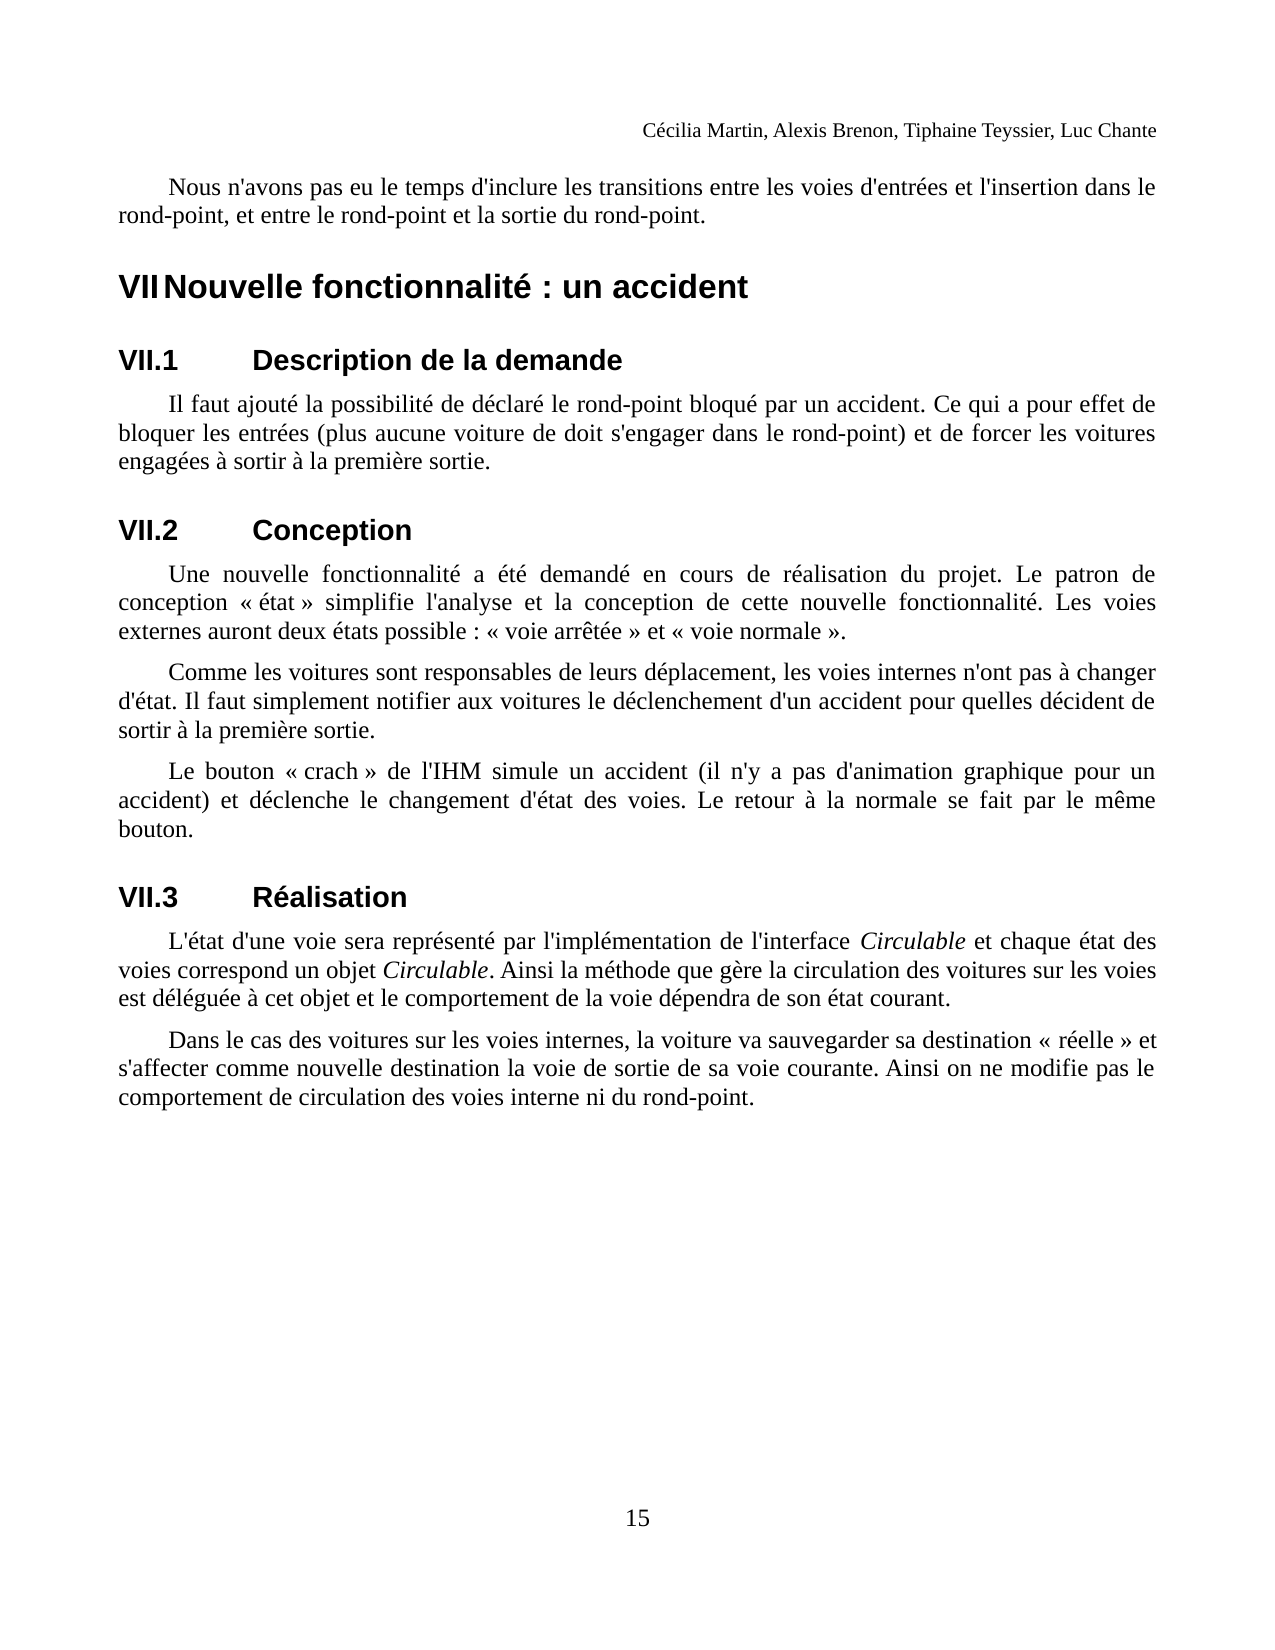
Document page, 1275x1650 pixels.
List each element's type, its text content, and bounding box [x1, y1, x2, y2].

subtitle Conception [118, 513, 1157, 546]
text Comme les voitures sont responsables de leurs déplacement, les voies internes n'ont pas à changer d'état. Il faut simplement notifier aux voitures le déclenchement d'un accident pour quelles décident de sortir à la première sortie. [118, 657, 1157, 744]
text Une nouvelle fonctionnalité a été demandé en cours de réalisation du projet. Le patron de conception « état » simplifie l'analyse et la conception de cette nouvelle fonctionnalité. Les voies externes auront deux états possible : « voie arrêtée » et « voie normale ». [118, 559, 1157, 645]
text Dans le cas des voitures sur les voies internes, la voiture va sauvegarder sa destination « réelle » et s'affecter comme nouvelle destination la voie de sortie de sa voie courante. Ainsi on ne modifie pas le comportement de circulation des voies interne ni du rond-point. [118, 1025, 1157, 1111]
subtitle Description de la demande [118, 343, 1157, 376]
text Il faut ajouté la possibilité de déclaré le rond-point bloqué par un accident. Ce qui a pour effet de bloquer les entrées (plus aucune voiture de doit s'engager dans le rond-point) et de forcer les voitures engagées à sortir à la première sortie. [118, 389, 1157, 475]
text Nous n'avons pas eu le temps d'inclure les transitions entre les voies d'entrées et l'insertion dans le rond-point, et entre le rond-point et la sortie du rond-point. [118, 172, 1157, 229]
subtitle Nouvelle fonctionnalité : un accident [118, 267, 1157, 305]
subtitle Réalisation [118, 880, 1157, 913]
text Le bouton « crach » de l'IHM simule un accident (il n'y a pas d'animation graphique pour un accident) et déclenche le changement d'état des voies. Le retour à la normale se fait par le même bouton. [118, 756, 1157, 842]
text L'état d'une voie sera représenté par l'implémentation de l'interface Circulable et chaque état des voies correspond un objet Circulable. Ainsi la méthode que gère la circulation des voitures sur les voies est déléguée à cet objet et le comportement de la voie dépendra de son état courant. [118, 926, 1157, 1012]
